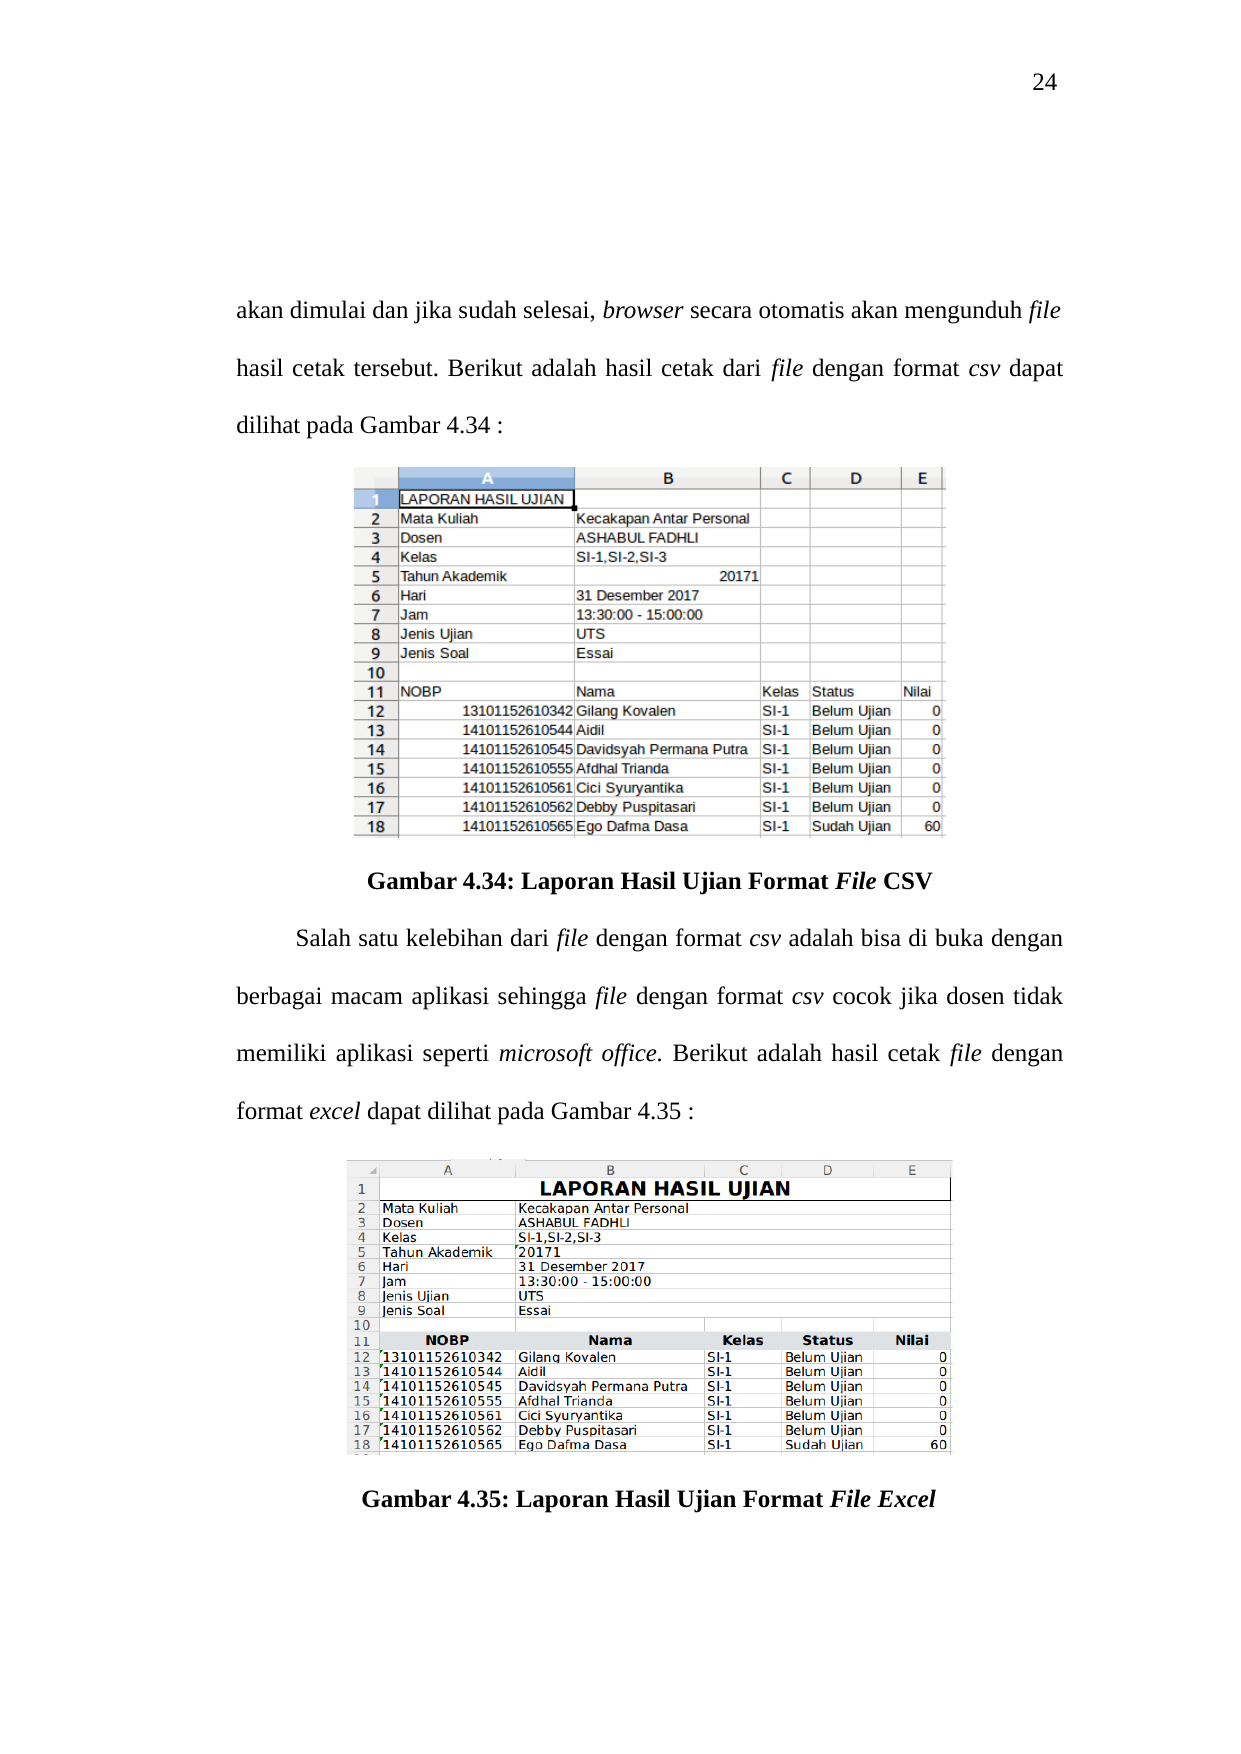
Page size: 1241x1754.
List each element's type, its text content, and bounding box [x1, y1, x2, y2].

text Gambar 4.35: Laporan Hasil Ujian Format File Excel [236, 1153, 1063, 1512]
text akan dimulai dan jika sudah selesai, browser secara otomatis akan mengunduh file hasil cetak tersebut. Berikut adalah hasil cetak dari file dengan format csv dapat dilihat pada Gambar 4.34 : [236, 295, 1063, 439]
text Gambar 4.34: Laporan Hasil Ujian Format File CSV [236, 468, 1063, 895]
text Salah satu kelebihan dari file dengan format csv adalah bisa di buka dengan berbagai macam aplikasi sehingga file dengan format csv cocok jika dosen tidak memiliki aplikasi seperti microsoft office. Berikut adalah hasil cetak file dengan format excel dapat dilihat pada Gambar 4.35 : [236, 923, 1063, 1125]
picture [346, 1159, 953, 1455]
picture [353, 467, 946, 838]
